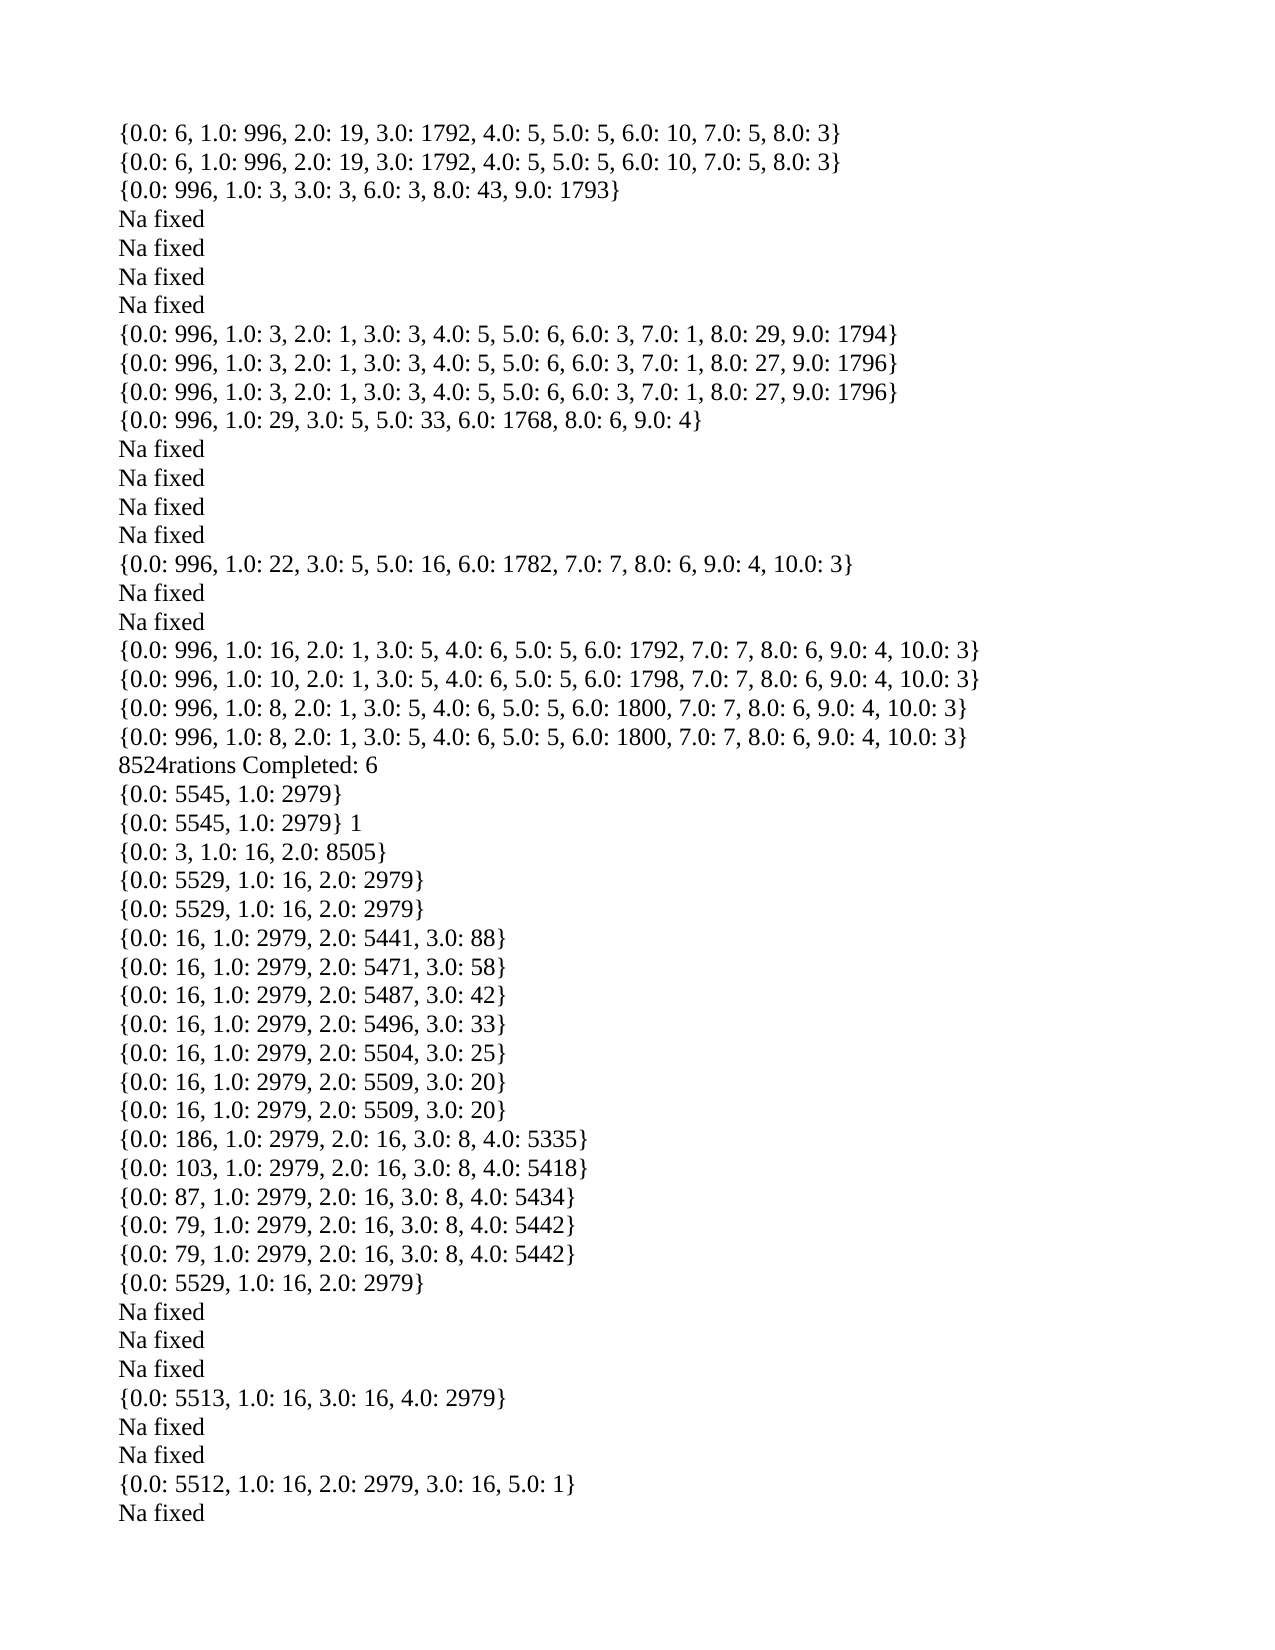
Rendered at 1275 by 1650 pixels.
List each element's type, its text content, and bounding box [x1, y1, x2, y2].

text Na fixed [118, 607, 1157, 636]
text {0.0: 16, 1.0: 2979, 2.0: 5509, 3.0: 20} [118, 1096, 1157, 1124]
text Na fixed [118, 463, 1157, 492]
text Na fixed [118, 1354, 1157, 1383]
text {0.0: 996, 1.0: 3, 2.0: 1, 3.0: 3, 4.0: 5, 5.0: 6, 6.0: 3, 7.0: 1, 8.0: 27, 9.0: 1796} [118, 348, 1157, 377]
text {0.0: 6, 1.0: 996, 2.0: 19, 3.0: 1792, 4.0: 5, 5.0: 5, 6.0: 10, 7.0: 5, 8.0: 3} [118, 118, 1157, 147]
text {0.0: 3, 1.0: 16, 2.0: 8505} [118, 837, 1157, 866]
text {0.0: 87, 1.0: 2979, 2.0: 16, 3.0: 8, 4.0: 5434} [118, 1182, 1157, 1211]
text {0.0: 996, 1.0: 10, 2.0: 1, 3.0: 5, 4.0: 6, 5.0: 5, 6.0: 1798, 7.0: 7, 8.0: 6, 9.0: 4, 10.0: 3} [118, 664, 1157, 693]
text {0.0: 996, 1.0: 3, 2.0: 1, 3.0: 3, 4.0: 5, 5.0: 6, 6.0: 3, 7.0: 1, 8.0: 27, 9.0: 1796} [118, 377, 1157, 406]
text Na fixed [118, 1297, 1157, 1326]
text {0.0: 5545, 1.0: 2979} 1 [118, 808, 1157, 837]
text {0.0: 16, 1.0: 2979, 2.0: 5496, 3.0: 33} [118, 1009, 1157, 1038]
text {0.0: 996, 1.0: 8, 2.0: 1, 3.0: 5, 4.0: 6, 5.0: 5, 6.0: 1800, 7.0: 7, 8.0: 6, 9.0: 4, 10.0: 3} [118, 693, 1157, 722]
text Na fixed [118, 434, 1157, 463]
text {0.0: 996, 1.0: 3, 3.0: 3, 6.0: 3, 8.0: 43, 9.0: 1793} [118, 176, 1157, 204]
text {0.0: 996, 1.0: 29, 3.0: 5, 5.0: 33, 6.0: 1768, 8.0: 6, 9.0: 4} [118, 406, 1157, 434]
text {0.0: 996, 1.0: 16, 2.0: 1, 3.0: 5, 4.0: 6, 5.0: 5, 6.0: 1792, 7.0: 7, 8.0: 6, 9.0: 4, 10.0: 3} [118, 636, 1157, 664]
text {0.0: 16, 1.0: 2979, 2.0: 5471, 3.0: 58} [118, 952, 1157, 981]
text Na fixed [118, 291, 1157, 319]
text {0.0: 16, 1.0: 2979, 2.0: 5441, 3.0: 88} [118, 923, 1157, 952]
text {0.0: 16, 1.0: 2979, 2.0: 5487, 3.0: 42} [118, 981, 1157, 1009]
text {0.0: 186, 1.0: 2979, 2.0: 16, 3.0: 8, 4.0: 5335} [118, 1124, 1157, 1153]
text {0.0: 996, 1.0: 3, 2.0: 1, 3.0: 3, 4.0: 5, 5.0: 6, 6.0: 3, 7.0: 1, 8.0: 29, 9.0: 1794} [118, 319, 1157, 348]
text Na fixed [118, 1412, 1157, 1441]
text Na fixed [118, 262, 1157, 291]
text Na fixed [118, 1498, 1157, 1527]
text {0.0: 996, 1.0: 8, 2.0: 1, 3.0: 5, 4.0: 6, 5.0: 5, 6.0: 1800, 7.0: 7, 8.0: 6, 9.0: 4, 10.0: 3} [118, 722, 1157, 751]
text {0.0: 996, 1.0: 22, 3.0: 5, 5.0: 16, 6.0: 1782, 7.0: 7, 8.0: 6, 9.0: 4, 10.0: 3} [118, 549, 1157, 578]
text Na fixed [118, 233, 1157, 262]
text Na fixed [118, 492, 1157, 521]
text Na fixed [118, 521, 1157, 549]
text {0.0: 103, 1.0: 2979, 2.0: 16, 3.0: 8, 4.0: 5418} [118, 1153, 1157, 1182]
text {0.0: 16, 1.0: 2979, 2.0: 5504, 3.0: 25} [118, 1038, 1157, 1067]
text {0.0: 5512, 1.0: 16, 2.0: 2979, 3.0: 16, 5.0: 1} [118, 1469, 1157, 1498]
text 8524rations Completed: 6 [118, 751, 1157, 779]
text {0.0: 5529, 1.0: 16, 2.0: 2979} [118, 1268, 1157, 1297]
text {0.0: 5545, 1.0: 2979} [118, 779, 1157, 808]
text {0.0: 5529, 1.0: 16, 2.0: 2979} [118, 894, 1157, 923]
text Na fixed [118, 1326, 1157, 1354]
text Na fixed [118, 204, 1157, 233]
text Na fixed [118, 578, 1157, 607]
text {0.0: 5513, 1.0: 16, 3.0: 16, 4.0: 2979} [118, 1383, 1157, 1412]
text {0.0: 79, 1.0: 2979, 2.0: 16, 3.0: 8, 4.0: 5442} [118, 1239, 1157, 1268]
text {0.0: 6, 1.0: 996, 2.0: 19, 3.0: 1792, 4.0: 5, 5.0: 5, 6.0: 10, 7.0: 5, 8.0: 3} [118, 147, 1157, 176]
text {0.0: 79, 1.0: 2979, 2.0: 16, 3.0: 8, 4.0: 5442} [118, 1211, 1157, 1239]
text {0.0: 16, 1.0: 2979, 2.0: 5509, 3.0: 20} [118, 1067, 1157, 1096]
text {0.0: 5529, 1.0: 16, 2.0: 2979} [118, 866, 1157, 894]
text Na fixed [118, 1441, 1157, 1469]
